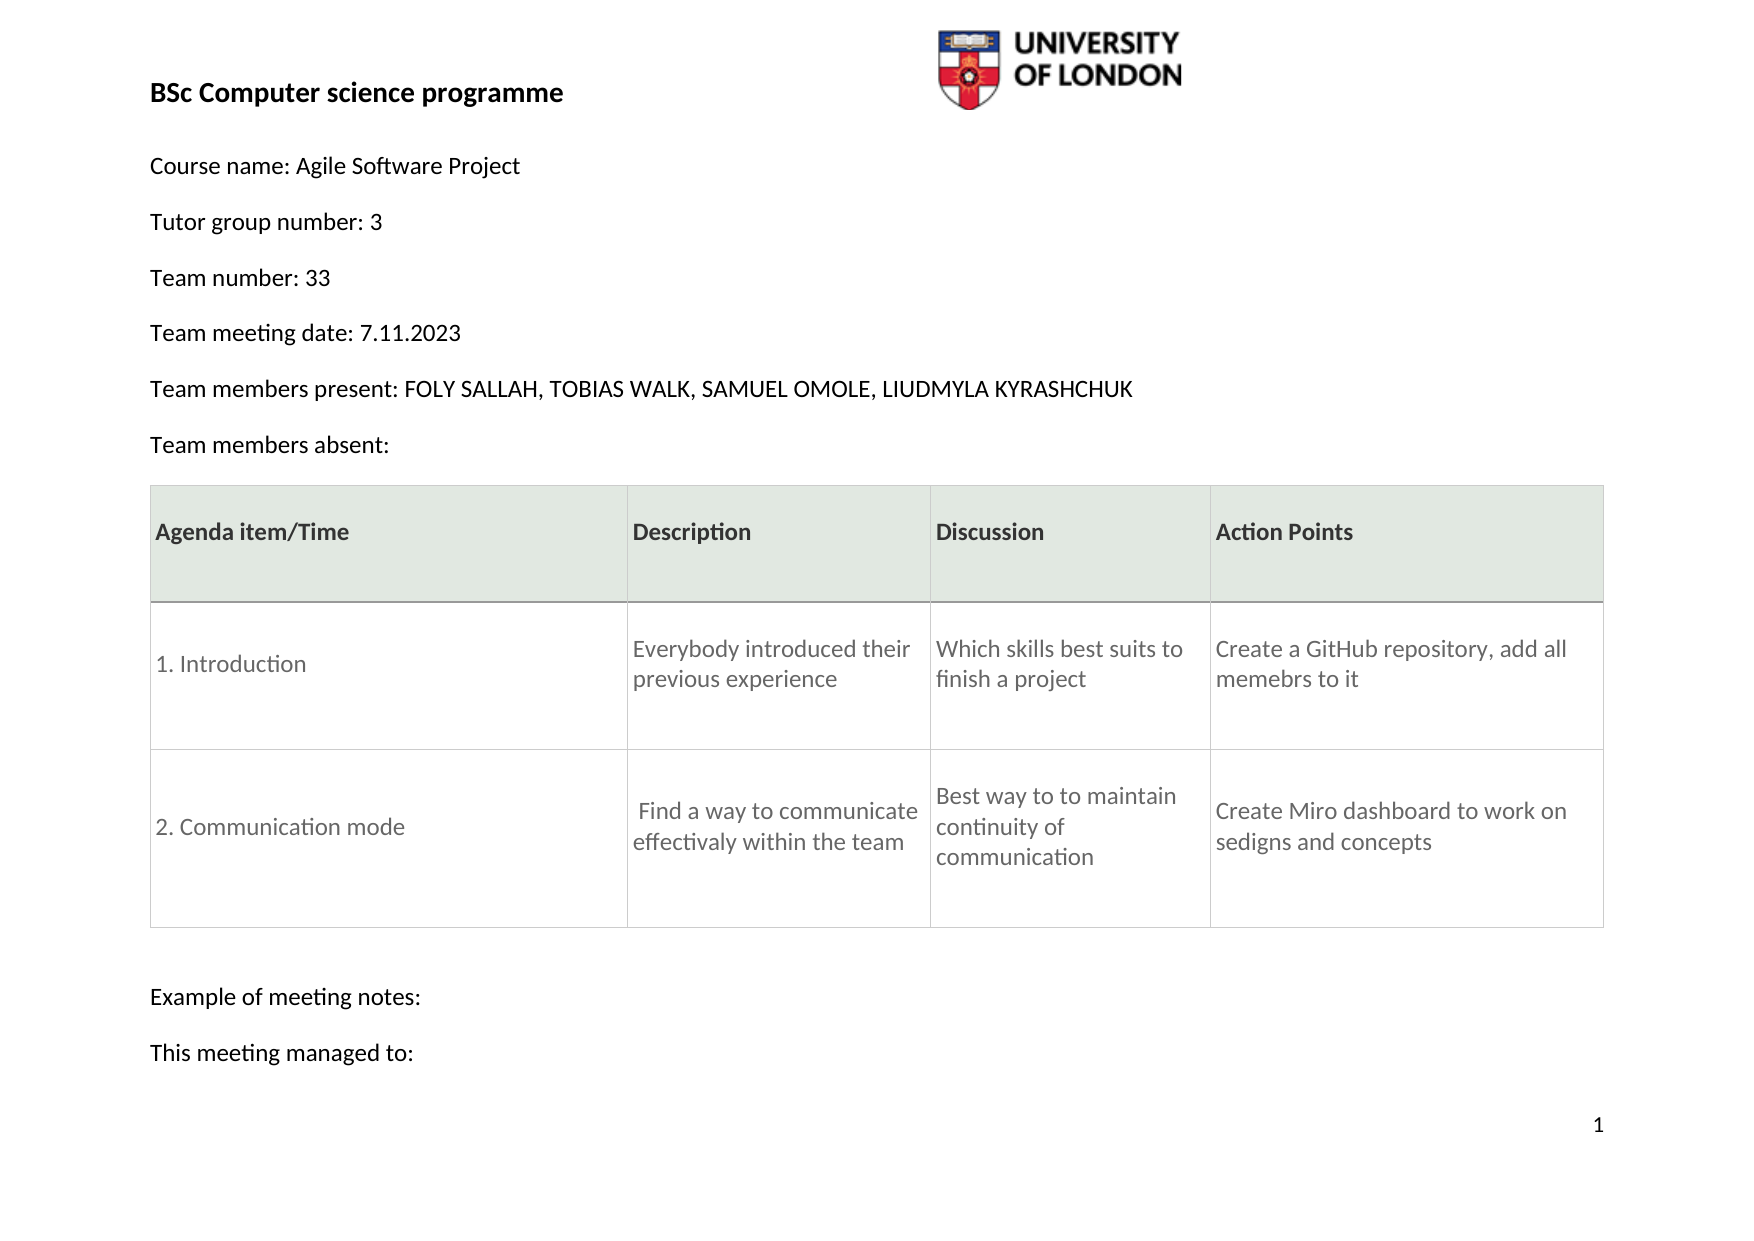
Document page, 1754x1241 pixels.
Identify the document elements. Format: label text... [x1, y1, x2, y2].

table_header Discussion [931, 486, 1210, 601]
table_cell Which skills best suits to finish a project [931, 603, 1210, 749]
text Tutor group number: 3 [150, 206, 1604, 236]
table_cell 2. Communication mode [151, 750, 627, 927]
text Team number: 33 [150, 262, 1604, 292]
table_header Description [628, 486, 930, 601]
text Example of meeting notes: [150, 981, 1604, 1012]
text Team members absent: [150, 429, 1604, 460]
text Team meeting date: 7.11.2023 [150, 317, 1604, 348]
table_cell Create a GitHub repository, add all memebrs to it [1211, 603, 1603, 749]
table_cell Best way to to maintain continuity of communication [931, 750, 1210, 927]
table_cell 1. Introduction [151, 603, 627, 749]
table_header Agenda item/Time [151, 486, 627, 601]
table_cell Create Miro dashboard to work on sedigns and concepts [1211, 750, 1603, 927]
table_cell Find a way to communicate effectivaly within the team [628, 750, 930, 927]
text This meeting managed to: [150, 1037, 1604, 1067]
table_cell Everybody introduced their previous experience [628, 603, 930, 749]
text Course name: Agile Software Project [150, 150, 1604, 181]
table_header Action Points [1211, 486, 1603, 601]
text Team members present: FOLY SALLAH, TOBIAS WALK, SAMUEL OMOLE, LIUDMYLA KYRASHCHUK [150, 373, 1604, 404]
picture [937, 30, 1182, 110]
